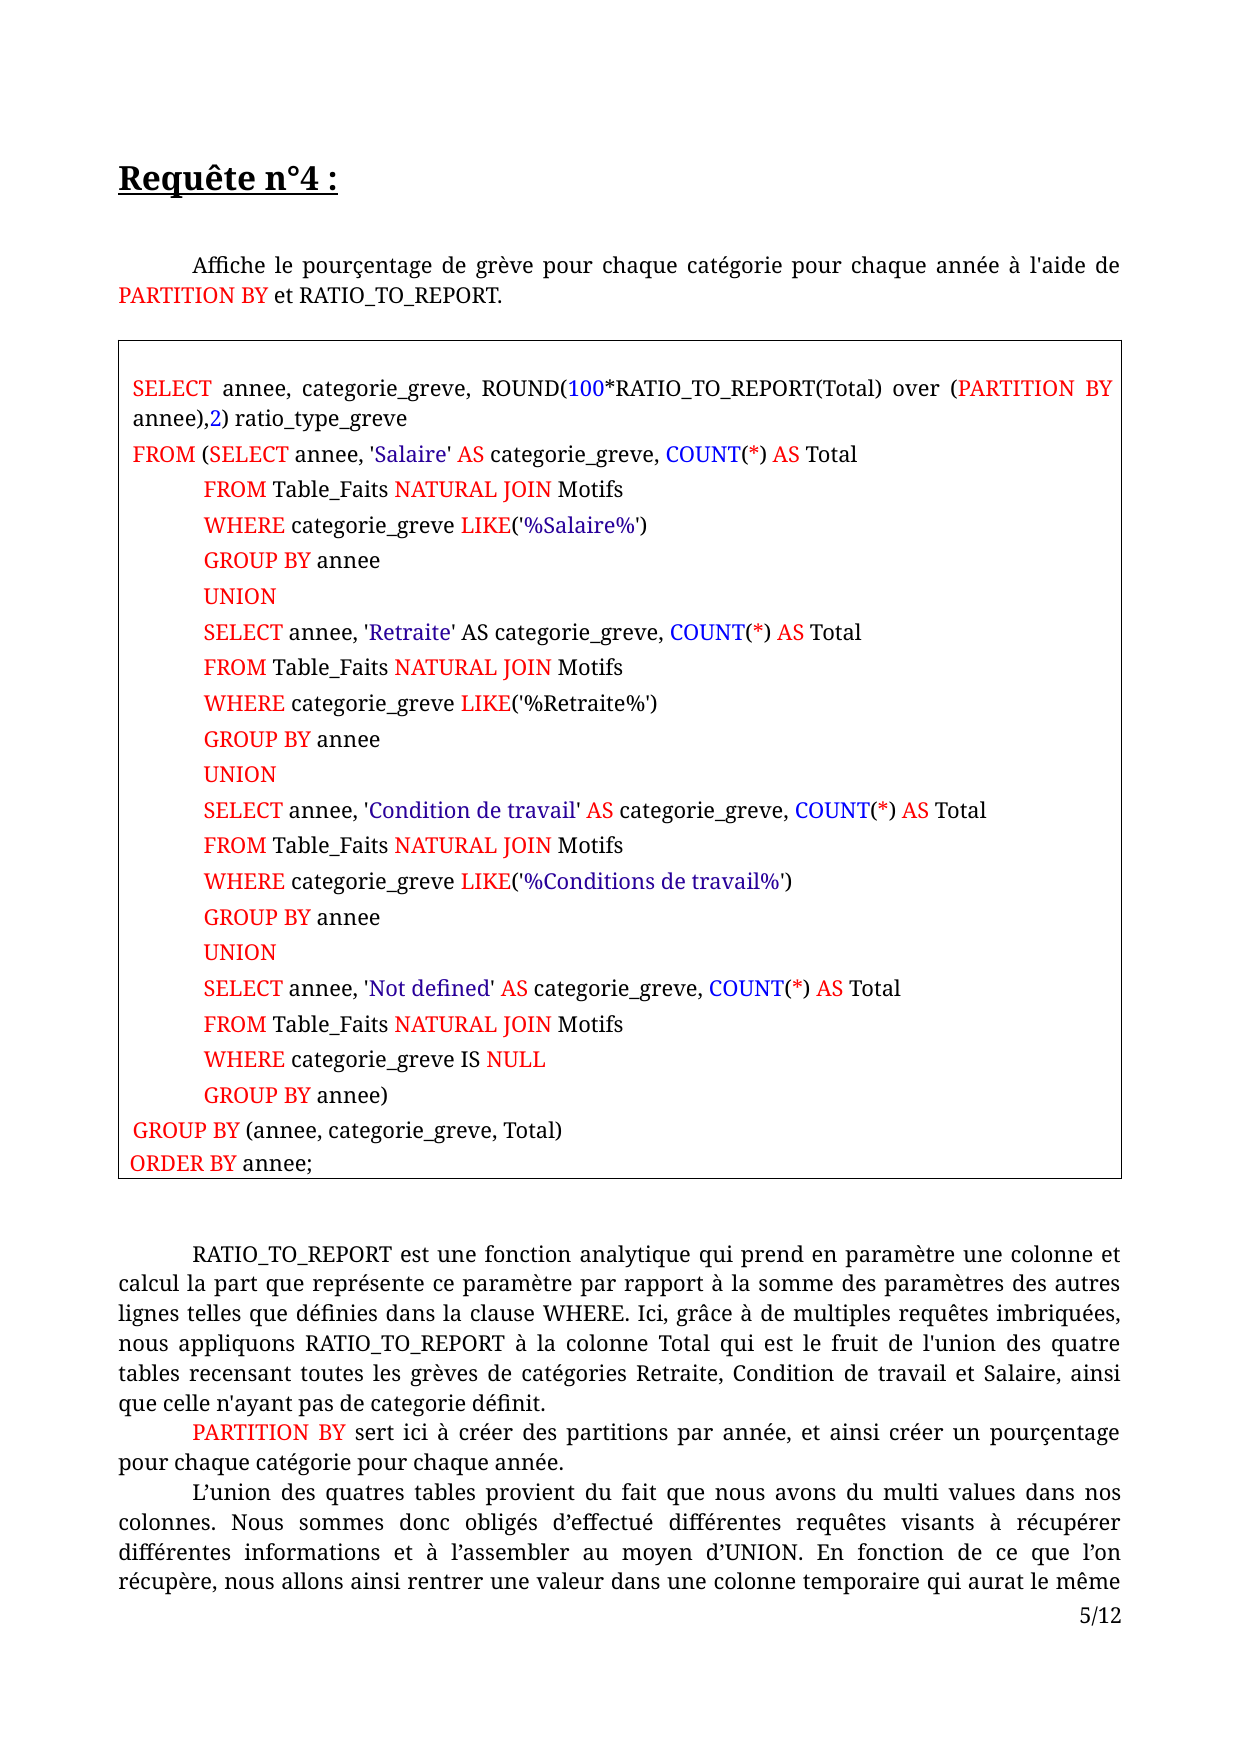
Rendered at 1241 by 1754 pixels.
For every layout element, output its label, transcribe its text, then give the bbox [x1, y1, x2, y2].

table_header FROM Table_Faits NATURAL JOIN Motifs [200, 828, 663, 863]
table_header WHERE categorie_greve LIKE('%Retraite%') [200, 685, 677, 721]
table_header GROUP BY annee) [200, 1077, 413, 1113]
table_header WHERE categorie_greve LIKE('%Conditions de travail%') [200, 863, 805, 899]
table_header GROUP BY (annee, categorie_greve, Total) [129, 1113, 581, 1148]
table_header SELECT annee, 'Retraite' AS categorie_greve, COUNT(*) AS Total [200, 614, 892, 649]
table_header WHERE categorie_greve IS NULL [200, 1041, 571, 1077]
subtitle Requête n°4 : [118, 154, 1122, 200]
table_header UNION [200, 578, 299, 614]
table_header SELECT annee, categorie_greve, ROUND(100*RATIO_TO_REPORT(Total) over (PARTITION BY annee),2) ratio_type_greve [129, 370, 1115, 436]
table_header SELECT annee, 'Not defined' AS categorie_greve, COUNT(*) AS Total [200, 970, 932, 1006]
table_header GROUP BY annee [200, 721, 403, 756]
table_header UNION [200, 935, 299, 970]
text L’union des quatres tables provient du fait que nous avons du multi values dans nos colonnes. Nous sommes donc obligés d’effectué différentes requêtes visants à récupérer différentes informations et à l’assembler au moyen d’UNION. En fonction de ce que l’on récupère, nous allons ainsi rentrer une valeur dans une colonne temporaire qui aurat le même [118, 1477, 1122, 1596]
table_header WHERE categorie_greve LIKE('%Salaire%') [200, 507, 667, 543]
table_header FROM (SELECT annee, 'Salaire' AS categorie_greve, COUNT(*) AS Total [129, 436, 897, 471]
table_header ORDER BY annee; [119, 341, 1121, 1178]
table_header SELECT annee, 'Condition de travail' AS categorie_greve, COUNT(*) AS Total [200, 792, 1011, 828]
table_header GROUP BY annee [200, 543, 403, 578]
text PARTITION BY sert ici à créer des partitions par année, et ainsi créer un pourçentage pour chaque catégorie pour chaque année. [118, 1417, 1122, 1477]
text RATIO_TO_REPORT est une fonction analytique qui prend en paramètre une colonne et calcul la part que représente ce paramètre par rapport à la somme des paramètres des autres lignes telles que définies dans la clause WHERE. Ici, grâce à de multiples requêtes imbriquées, nous appliquons RATIO_TO_REPORT à la colonne Total qui est le fruit de l'union des quatre tables recensant toutes les grèves de catégories Retraite, Condition de travail et Salaire, ainsi que celle n'ayant pas de categorie définit. [118, 1239, 1122, 1417]
table_header FROM Table_Faits NATURAL JOIN Motifs [200, 1006, 663, 1041]
table_header GROUP BY annee [200, 899, 403, 934]
table_header UNION [200, 756, 299, 792]
table_header FROM Table_Faits NATURAL JOIN Motifs [200, 650, 663, 685]
table_header FROM Table_Faits NATURAL JOIN Motifs [200, 471, 663, 507]
text Affiche le pourçentage de grève pour chaque catégorie pour chaque année à l'aide de PARTITION BY et RATIO_TO_REPORT. [118, 250, 1122, 310]
